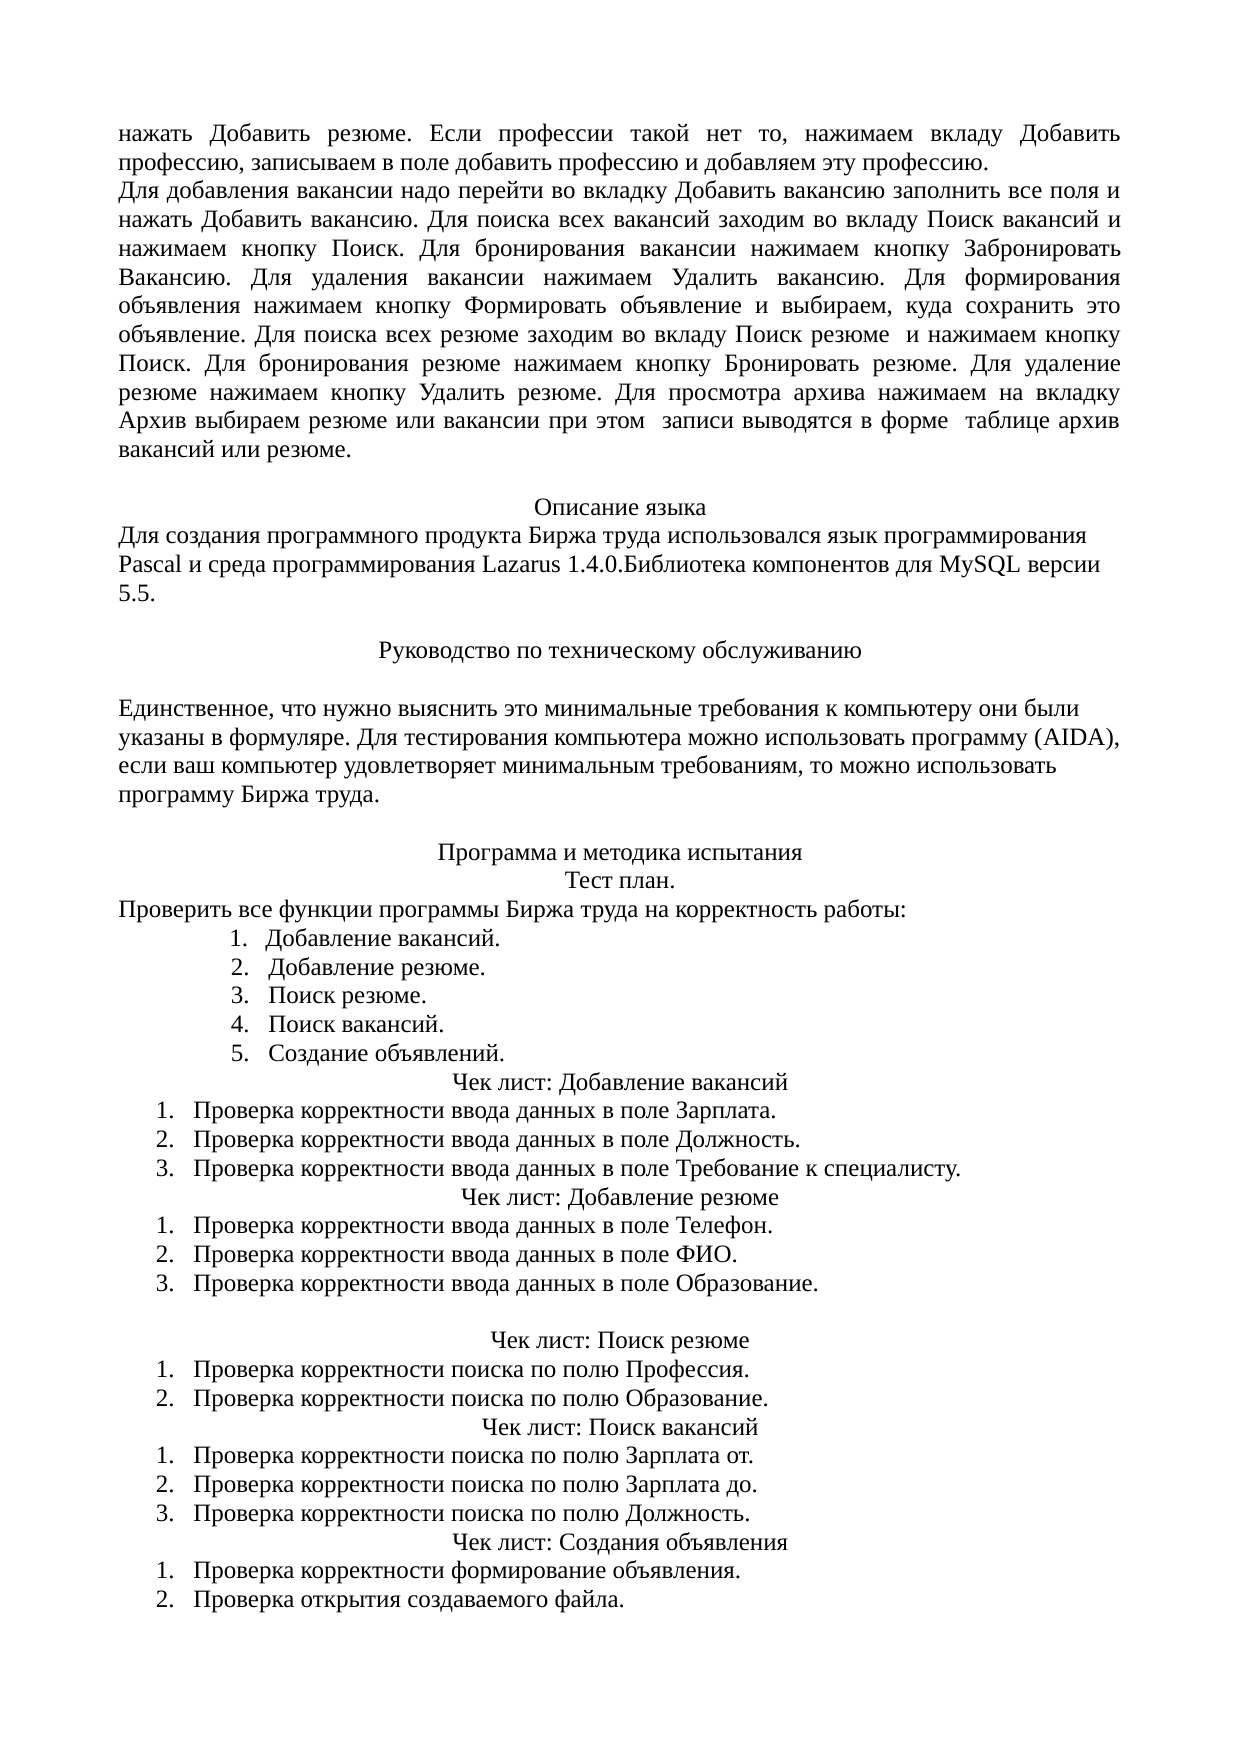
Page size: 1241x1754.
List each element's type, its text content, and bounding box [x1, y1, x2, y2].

text Руководство по техническому обслуживанию [118, 636, 1122, 664]
text Описание языка [118, 492, 1122, 521]
text Тест план. [118, 866, 1122, 894]
list Проверка корректности ввода данных в поле Телефон. [156, 1211, 1122, 1239]
list Проверка корректности поиска по полю Должность. [156, 1498, 1122, 1527]
list Проверка корректности поиска по полю Образование. [156, 1383, 1122, 1412]
list Проверка корректности ввода данных в поле Зарплата. [156, 1096, 1122, 1124]
text Чек лист: Поиск вакансий [118, 1412, 1122, 1441]
list Проверка корректности ввода данных в поле Образование. [156, 1268, 1122, 1297]
list Поиск резюме. [231, 981, 1122, 1009]
list Проверка открытия создаваемого файла. [156, 1584, 1122, 1613]
text Чек лист: Добавление вакансий [118, 1067, 1122, 1096]
text 1. Добавление вакансий. [118, 923, 1122, 952]
list Проверка корректности ввода данных в поле Требование к специалисту. [156, 1153, 1122, 1182]
list Создание объявлений. [231, 1038, 1122, 1067]
text Чек лист: Создания объявления [118, 1527, 1122, 1556]
list Проверка корректности поиска по полю Профессия. [156, 1354, 1122, 1383]
list Проверка корректности ввода данных в поле Должность. [156, 1124, 1122, 1153]
text Чек лист: Добавление резюме [118, 1182, 1122, 1211]
text Проверить все функции программы Биржа труда на корректность работы: [118, 894, 1122, 923]
text Программа и методика испытания [118, 837, 1122, 866]
list Проверка корректности ввода данных в поле ФИО. [156, 1239, 1122, 1268]
list Поиск вакансий. [231, 1009, 1122, 1038]
text Чек лист: Поиск резюме [118, 1326, 1122, 1354]
text Для создания программного продукта Биржа труда использовался язык программирования Pascal и среда программирования Lazarus 1.4.0.Библиотека компонентов для MySQL версии 5.5. [118, 521, 1122, 607]
list Проверка корректности поиска по полю Зарплата до. [156, 1469, 1122, 1498]
text нажать Добавить резюме. Если профессии такой нет то, нажимаем вкладу Добавить профессию, записываем в поле добавить профессию и добавляем эту профессию. [118, 118, 1122, 176]
list Проверка корректности поиска по полю Зарплата от. [156, 1441, 1122, 1469]
text Единственное, что нужно выяснить это минимальные требования к компьютеру они были указаны в формуляре. Для тестирования компьютера можно использовать программу (AIDA), если ваш компьютер удовлетворяет минимальным требованиям, то можно использовать программу Биржа труда. [118, 693, 1122, 808]
list Проверка корректности формирование объявления. [156, 1556, 1122, 1584]
text Для добавления вакансии надо перейти во вкладку Добавить вакансию заполнить все поля и нажать Добавить вакансию. Для поиска всех вакансий заходим во вкладу Поиск вакансий и нажимаем кнопку Поиск. Для бронирования вакансии нажимаем кнопку Забронировать Вакансию. Для удаления вакансии нажимаем Удалить вакансию. Для формирования объявления нажимаем кнопку Формировать объявление и выбираем, куда сохранить это объявление. Для поиска всех резюме заходим во вкладу Поиск резюме и нажимаем кнопку Поиск. Для бронирования резюме нажимаем кнопку Бронировать резюме. Для удаление резюме нажимаем кнопку Удалить резюме. Для просмотра архива нажимаем на вкладку Архив выбираем резюме или вакансии при этом записи выводятся в форме таблице архив вакансий или резюме. [118, 176, 1122, 463]
list Добавление резюме. [231, 952, 1122, 981]
